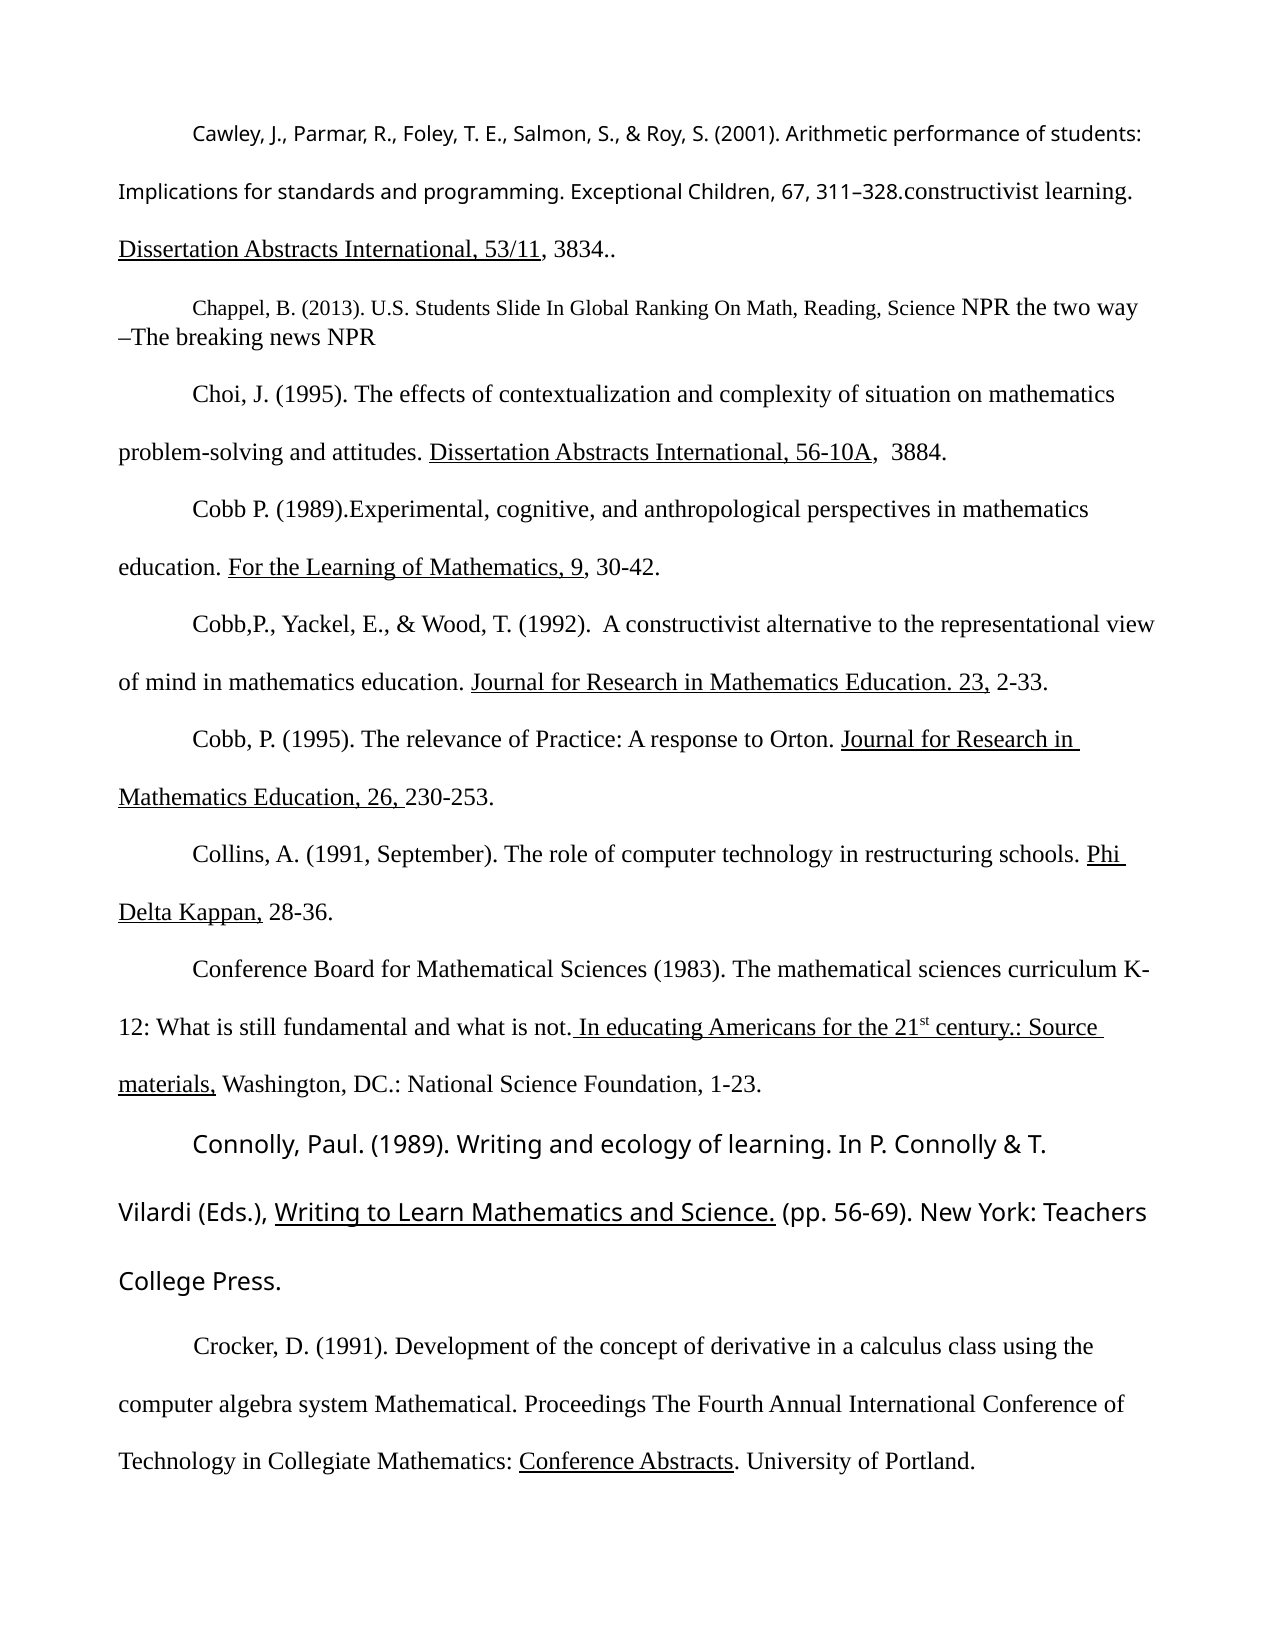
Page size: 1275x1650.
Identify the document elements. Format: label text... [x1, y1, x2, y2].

text Cobb, P. (1995). The relevance of Practice: A response to Orton. Journal for Research in Mathematics Education, 26, 230-253. [118, 724, 1157, 811]
text Cobb P. (1989).Experimental, cognitive, and anthropological perspectives in mathematics education. For the Learning of Mathematics, 9, 30-42. [118, 494, 1157, 581]
text Connolly, Paul. (1989). Writing and ecology of learning. In P. Connolly & T. [118, 1127, 1157, 1161]
text Cobb,P., Yackel, E., & Wood, T. (1992). A constructivist alternative to the representational view of mind in mathematics education. Journal for Research in Mathematics Education. 23, 2-33. [118, 609, 1157, 696]
text Collins, A. (1991, September). The role of computer technology in restructuring schools. Phi Delta Kappan, 28-36. [118, 839, 1157, 926]
text Crocker, D. (1991). Development of the concept of derivative in a calculus class using the computer algebra system Mathematical. Proceedings The Fourth Annual International Conference of Technology in Collegiate Mathematics: Conference Abstracts. University of Portland. [118, 1331, 1157, 1475]
text Choi, J. (1995). The effects of contextualization and complexity of situation on mathematics problem-solving and attitudes. Dissertation Abstracts International, 56-10A, 3884. [118, 379, 1157, 466]
text Conference Board for Mathematical Sciences (1983). The mathematical sciences curriculum K-12: What is still fundamental and what is not. In educating Americans for the 21st century.: Source materials, Washington, DC.: National Science Foundation, 1-23. [118, 954, 1157, 1098]
text Chappel, B. (2013). U.S. Students Slide In Global Ranking On Math, Reading, Science NPR the two way –The breaking news NPR [118, 292, 1157, 351]
text Cawley, J., Parmar, R., Foley, T. E., Salmon, S., & Roy, S. (2001). Arithmetic performance of students: Implications for standards and programming. Exceptional Children, 67, 311–328.constructivist learning. Dissertation Abstracts International, 53/11, 3834.. [118, 118, 1157, 263]
text Vilardi (Eds.), Writing to Learn Mathematics and Science. (pp. 56-69). New York: Teachers College Press. [118, 1195, 1157, 1297]
